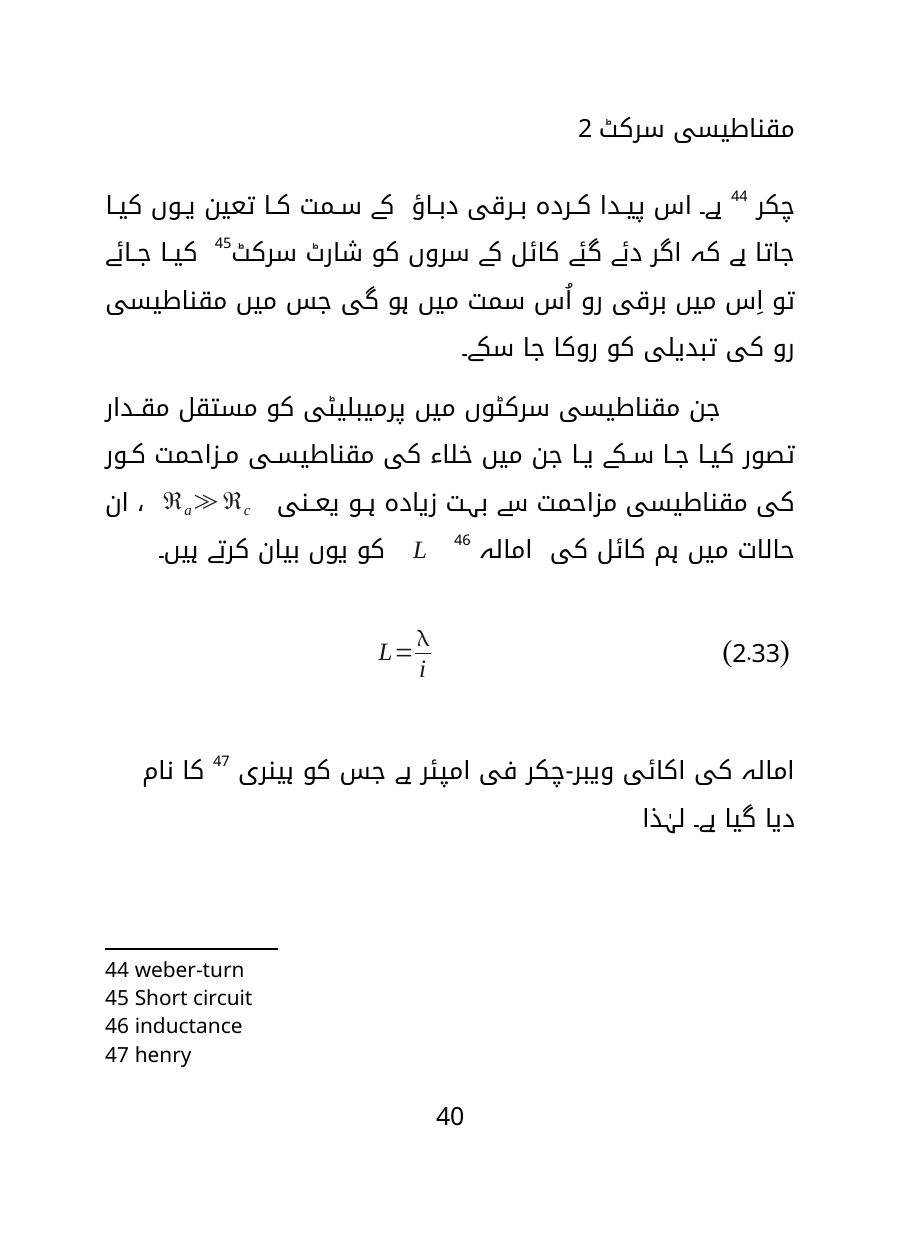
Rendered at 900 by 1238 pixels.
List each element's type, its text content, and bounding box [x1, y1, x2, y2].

text Short circuit [105, 983, 795, 1012]
table_header [105, 621, 696, 701]
table_header (2.33) [696, 621, 795, 701]
text اس مساوات میں ہم کائل میں، وقت کے ساتھ تبدیل ہونے والے، مقناطیسی رو کو سے ظاہر کر رہے ہیں۔ کو کائل کی مقناطیسی رو سے ملاپ کہتے ہیں اور اس کی اکائی ویبر-چکر ہے۔ اس پیدا کردہ برقی دباؤ کے سمت کا تعین یوں کیا جاتا ہے کہ اگر دئے گئے کائل کے سروں کو شارٹ سرکٹ کیا جائے تو اِس میں برقی رو اُس سمت میں ہو گی جس میں مقناطیسی رو کی تبدیلی کو روکا جا سکے۔ [105, 182, 795, 372]
text inductance [105, 1012, 795, 1040]
text جن مقناطیسی سرکٹوں میں پرمیبلیٹی کو مستقل مقدار تصور کیا جا سکے یا جن میں خلاء کی مقناطیسی مزاحمت کور کی مقناطیسی مزاحمت سے بہت زیادہ ہو یعنی ، ان حالات میں ہم کائل کی امالہ کو یوں بیان کرتے ہیں۔ [105, 384, 795, 574]
text henry [105, 1040, 795, 1068]
text weber-turn [105, 955, 795, 983]
text امالہ کی اکائی ویبر-چکر فی امپئر ہے جس کو ہینری کا نام دیا گیا ہے۔ لہٰذا [105, 747, 795, 842]
